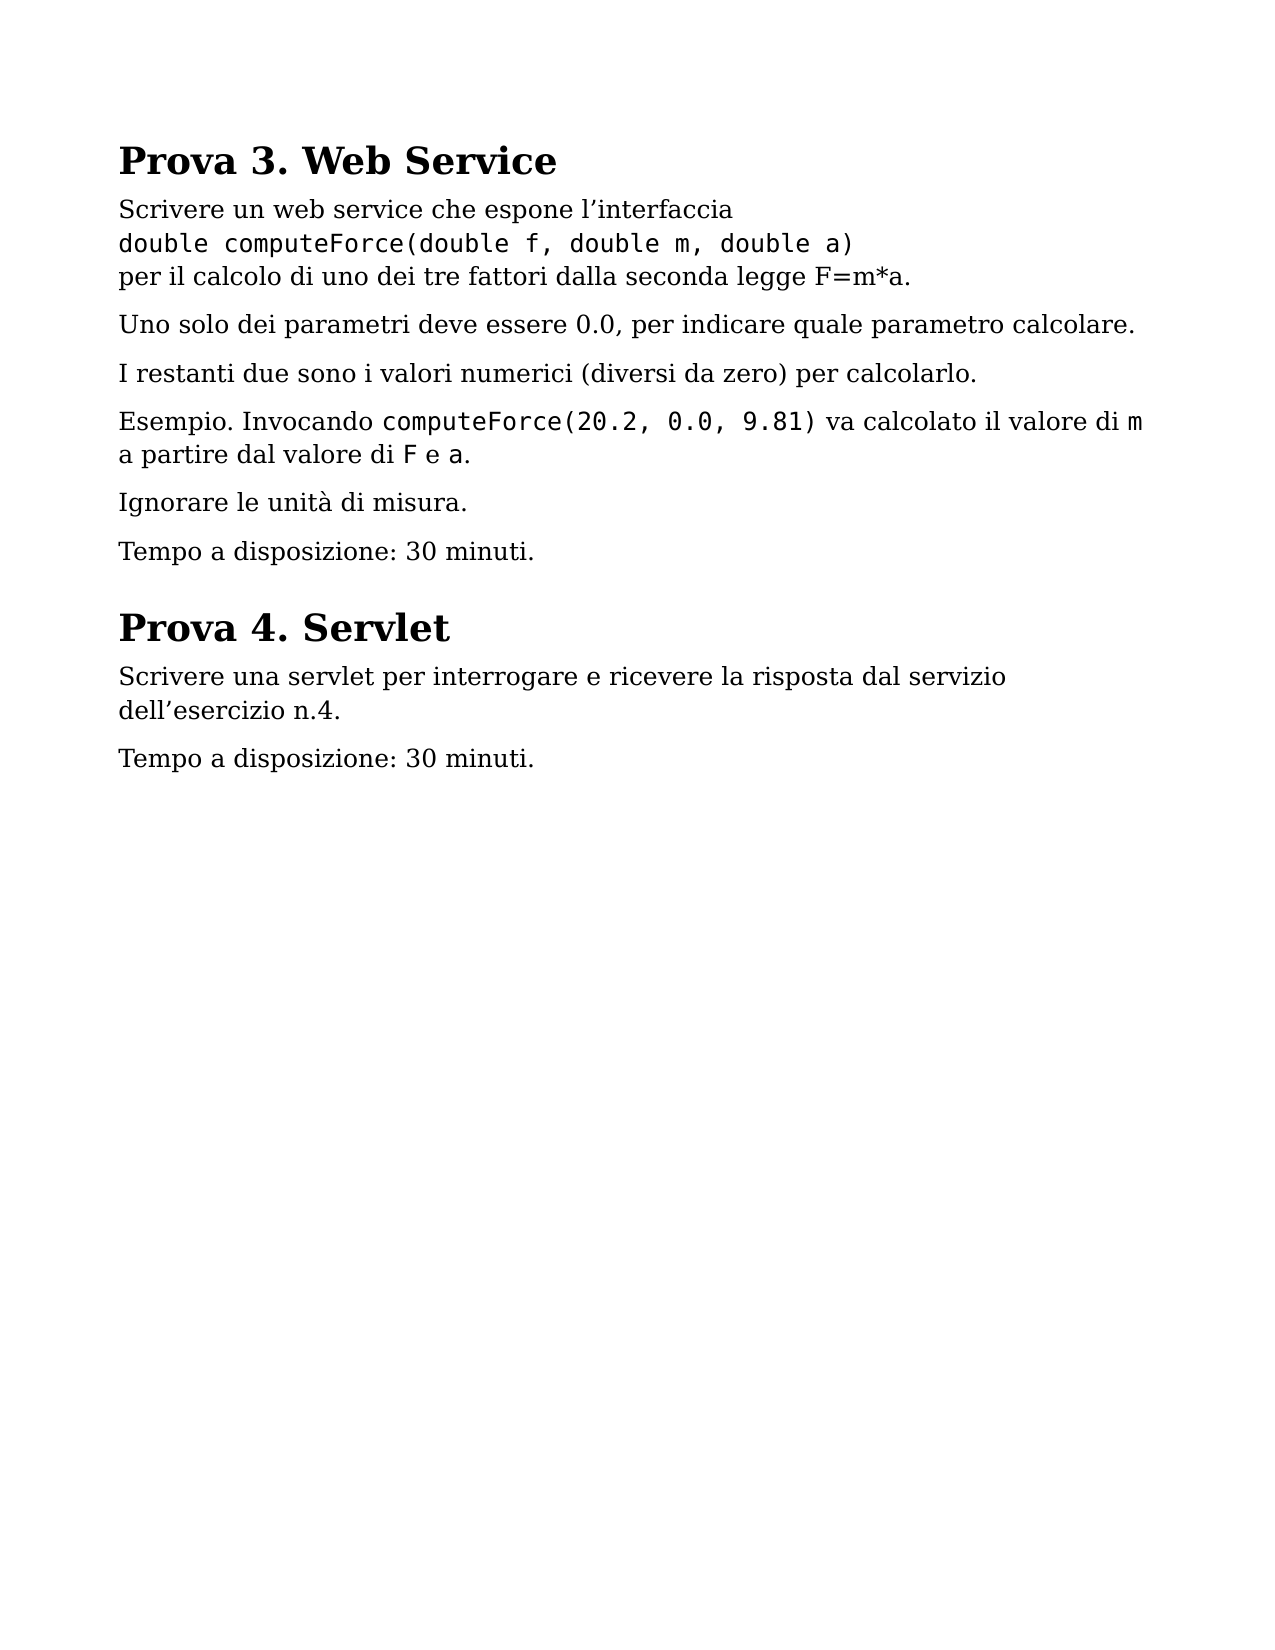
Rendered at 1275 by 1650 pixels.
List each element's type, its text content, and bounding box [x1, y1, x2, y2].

subtitle Prova 4. Servlet [118, 606, 1157, 650]
text Scrivere un web service che espone l’interfaccia double computeForce(double f, double m, double a) per il calcolo di uno dei tre fattori dalla seconda legge F=m*a. [118, 196, 1157, 292]
text Esempio. Invocando computeForce(20.2, 0.0, 9.81) va calcolato il valore di m a partire dal valore di F e a. [118, 407, 1157, 470]
text Ignorare le unità di misura. [118, 489, 1157, 518]
text Uno solo dei parametri deve essere 0.0, per indicare quale parametro calcolare. [118, 311, 1157, 340]
text Tempo a disposizione: 30 minuti. [118, 744, 1157, 773]
text Scrivere una servlet per interrogare e ricevere la risposta dal servizio dell’esercizio n.4. [118, 662, 1157, 725]
text I restanti due sono i valori numerici (diversi da zero) per calcolarlo. [118, 359, 1157, 388]
text Tempo a disposizione: 30 minuti. [118, 537, 1157, 566]
subtitle Prova 3. Web Service [118, 139, 1157, 183]
